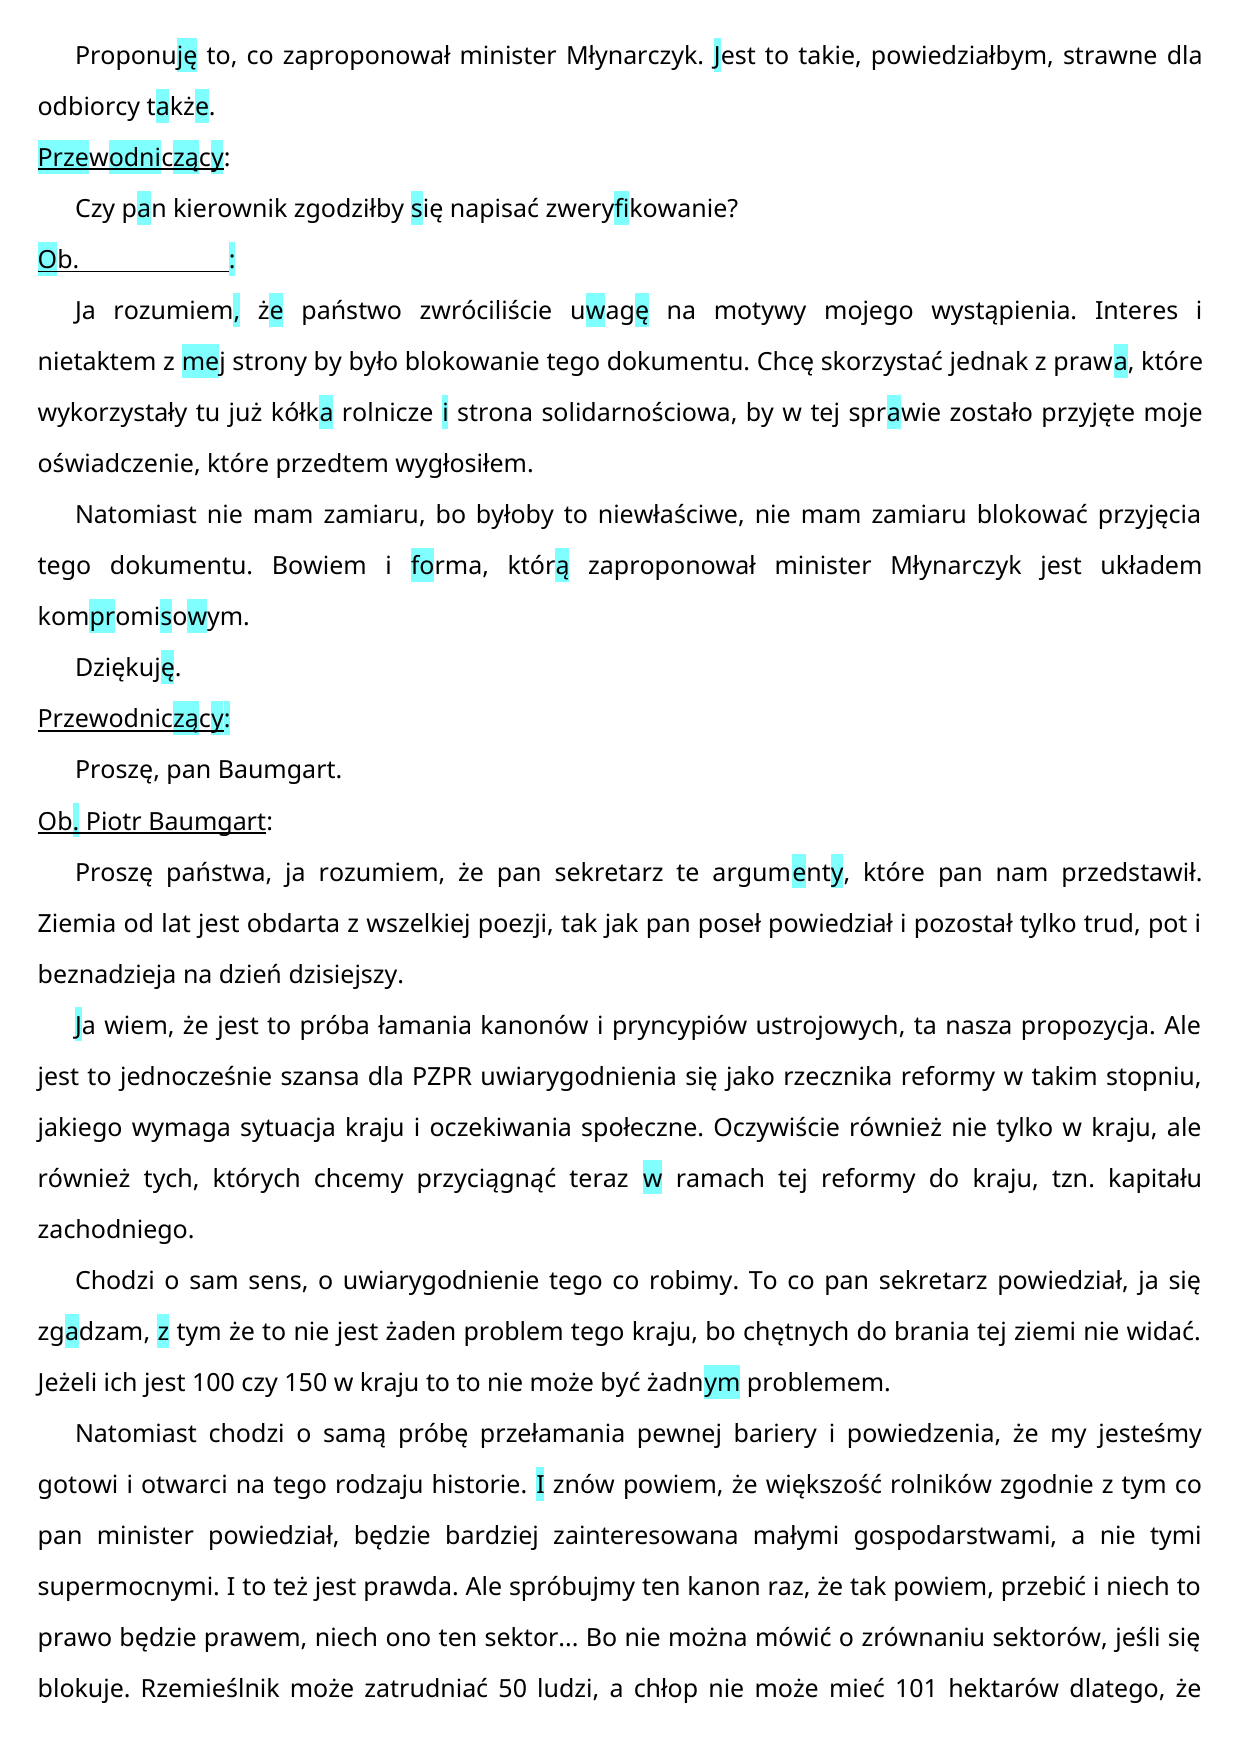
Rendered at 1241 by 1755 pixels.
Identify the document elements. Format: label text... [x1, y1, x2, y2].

text Dziękuję. [37, 650, 1203, 684]
text Ja rozumiem, że państwo zwróciliście uwagę na motywy mojego wystąpienia. Interes i nietaktem z mej strony by było blokowanie tego dokumentu. Chcę skorzystać jednak z prawa, które wykorzystały tu już kółka rolnicze i strona solidarnościowa, by w tej sprawie zostało przyjęte moje oświadczenie, które przedtem wygłosiłem. [37, 293, 1203, 480]
text Proszę państwa, ja rozumiem, że pan sekretarz te argumenty, które pan nam przedstawił. Ziemia od lat jest obdarta z wszelkiej poezji, tak jak pan poseł powiedział i pozostał tylko trud, pot i beznadzieja na dzień dzisiejszy. [37, 854, 1203, 990]
text Natomiast nie mam zamiaru, bo byłoby to niewłaściwe, nie mam zamiaru blokować przyjęcia tego dokumentu. Bowiem i forma, którą zaproponował minister Młynarczyk jest układem kompromisowym. [37, 497, 1203, 633]
text Przewodniczący: [37, 701, 1203, 735]
text Proszę, pan Baumgart. [37, 752, 1203, 786]
text Proponuję to, co zaproponował minister Młynarczyk. Jest to takie, powiedziałbym, strawne dla odbiorcy także. [37, 37, 1203, 123]
text Przewodniczący: [37, 139, 1203, 174]
text Ob. Piotr Baumgart: [37, 803, 1203, 837]
text Natomiast chodzi o samą próbę przełamania pewnej bariery i powiedzenia, że my jesteśmy gotowi i otwarci na tego rodzaju historie. I znów powiem, że większość rolników zgodnie z tym co pan minister powiedział, będzie bardziej zainteresowana małymi gospodarstwami, a nie tymi supermocnymi. I to też jest prawda. Ale spróbujmy ten kanon raz, że tak powiem, przebić i niech to prawo będzie prawem, niech ono ten sektor... Bo nie można mówić o zrównaniu sektorów, jeśli się blokuje. Rzemieślnik może zatrudniać 50 ludzi, a chłop nie może mieć 101 hektarów dlatego, że [37, 1416, 1203, 1705]
text Chodzi o sam sens, o uwiarygodnienie tego co robimy. To co pan sekretarz powiedział, ja się zgadzam, z tym że to nie jest żaden problem tego kraju, bo chętnych do brania tej ziemi nie widać. Jeżeli ich jest 100 czy 150 w kraju to to nie może być żadnym problemem. [37, 1262, 1203, 1399]
text Ja wiem, że jest to próba łamania kanonów i pryncypiów ustrojowych, ta nasza propozycja. Ale jest to jednocześnie szansa dla PZPR uwiarygodnienia się jako rzecznika reformy w takim stopniu, jakiego wymaga sytuacja kraju i oczekiwania społeczne. Oczywiście również nie tylko w kraju, ale również tych, których chcemy przyciągnąć teraz w ramach tej reformy do kraju, tzn. kapitału zachodniego. [37, 1007, 1203, 1246]
text Czy pan kierownik zgodziłby się napisać zweryfikowanie? [37, 191, 1203, 225]
text Ob. : [37, 242, 1203, 276]
